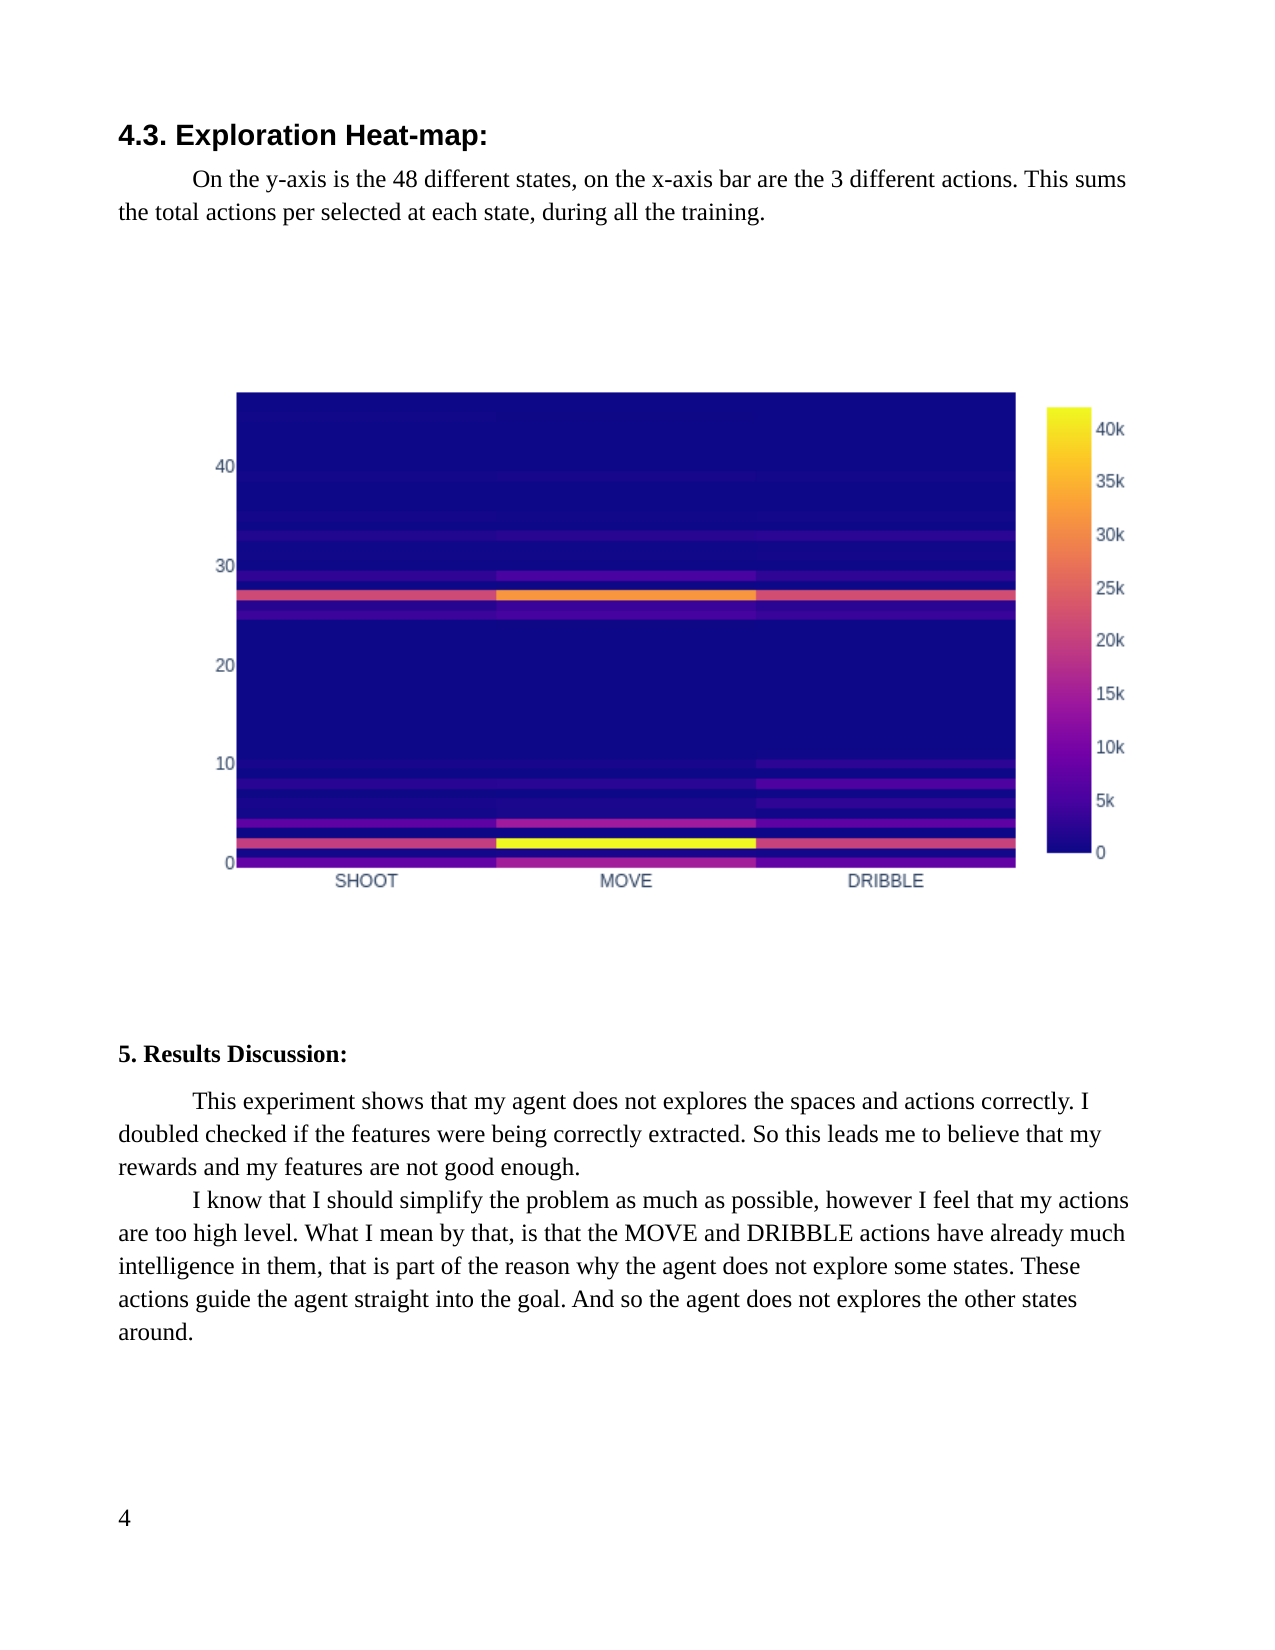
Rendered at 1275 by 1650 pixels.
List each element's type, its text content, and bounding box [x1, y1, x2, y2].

subtitle 4.3. Exploration Heat-map: [118, 118, 1157, 152]
text 5. Results Discussion: [118, 1039, 1157, 1067]
picture [118, 245, 1157, 987]
text On the y-axis is the 48 different states, on the x-axis bar are the 3 different actions. This sums the total actions per selected at each state, during all the training. [118, 164, 1157, 226]
text This experiment shows that my agent does not explores the spaces and actions correctly. I doubled checked if the features were being correctly extracted. So this leads me to believe that my rewards and my features are not good enough. I know that I should simplify the problem as much as possible, however I feel that my actions are too high level. What I mean by that, is that the MOVE and DRIBBLE actions have already much intelligence in them, that is part of the reason why the agent does not explore some states. These actions guide the agent straight into the goal. And so the agent does not explores the other states around. [118, 1086, 1157, 1346]
